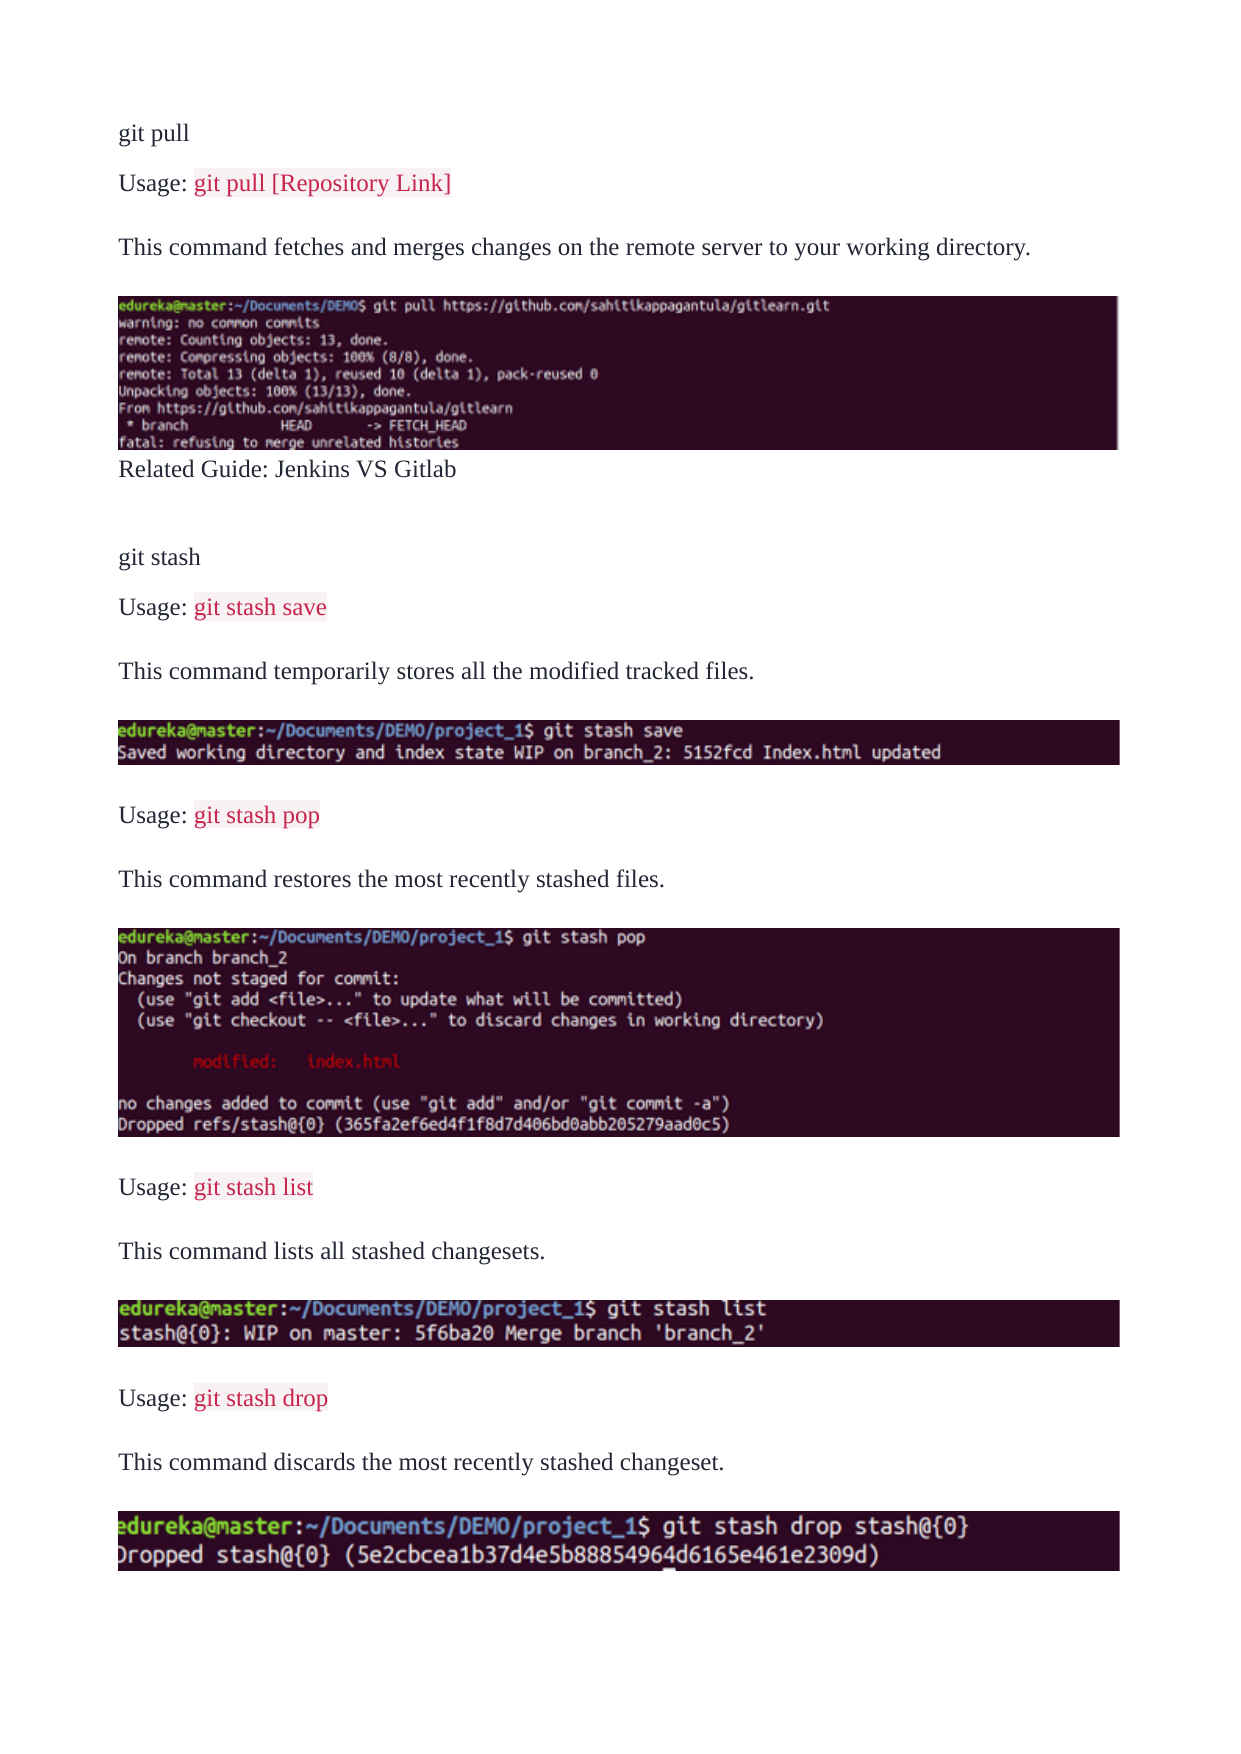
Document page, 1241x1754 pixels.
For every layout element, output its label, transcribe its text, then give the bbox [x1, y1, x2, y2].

text Usage: git pull [Repository Link] [118, 168, 1122, 197]
text Usage: git stash save [118, 592, 1122, 621]
text This command temporarily stores all the modified tracked files. [118, 656, 1122, 685]
text Related Guide: Jenkins VS Gitlab [118, 297, 1122, 483]
text Usage: git stash drop [118, 1383, 1122, 1411]
subtitle git stash [118, 542, 1122, 571]
picture [118, 720, 1120, 765]
picture [118, 296, 1120, 450]
text Usage: git stash pop [118, 800, 1122, 828]
subtitle git pull [118, 118, 1122, 147]
text This command fetches and merges changes on the remote server to your working directory. [118, 232, 1122, 261]
text Usage: git stash list [118, 1172, 1122, 1200]
picture [118, 928, 1120, 1137]
text This command discards the most recently stashed changeset. [118, 1447, 1122, 1476]
text This command restores the most recently stashed files. [118, 864, 1122, 893]
text This command lists all stashed changesets. [118, 1236, 1122, 1265]
picture [118, 1300, 1120, 1347]
picture [118, 1511, 1120, 1571]
